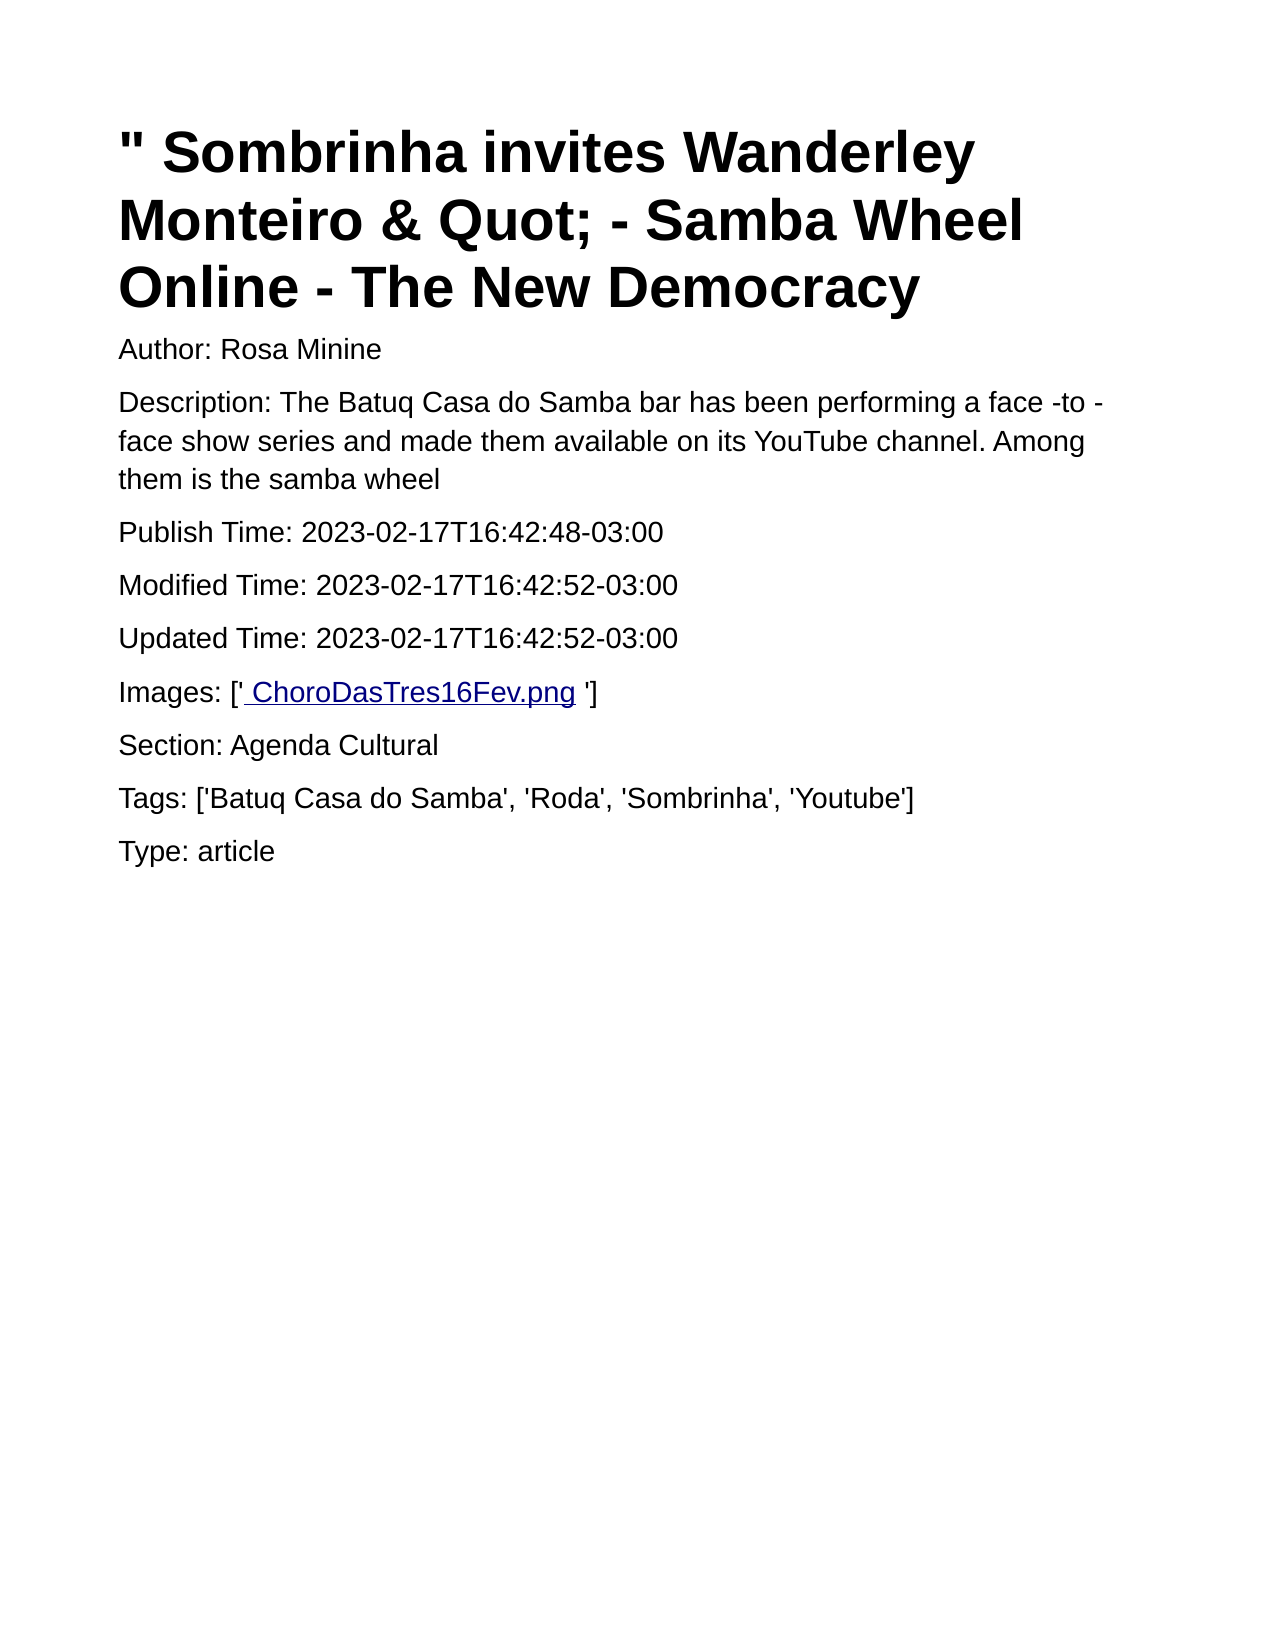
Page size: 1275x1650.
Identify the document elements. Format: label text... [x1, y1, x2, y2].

text Modified Time: 2023-02-17T16:42:52-03:00 [118, 568, 1157, 602]
text Updated Time: 2023-02-17T16:42:52-03:00 [118, 621, 1157, 655]
text Author: Rosa Minine [118, 332, 1157, 365]
subtitle " Sombrinha invites Wanderley Monteiro & Quot; - Samba Wheel Online - The New Democracy [118, 118, 1157, 319]
text Section: Agenda Cultural [118, 728, 1157, 761]
text Publish Time: 2023-02-17T16:42:48-03:00 [118, 515, 1157, 549]
text Tags: ['Batuq Casa do Samba', 'Roda', 'Sombrinha', 'Youtube'] [118, 781, 1157, 814]
text Description: The Batuq Casa do Samba bar has been performing a face -to -face show series and made them available on its YouTube channel. Among them is the samba wheel [118, 385, 1157, 496]
text Type: article [118, 834, 1157, 867]
text Images: [' ChoroDasTres16Fev.png '] [118, 674, 1157, 708]
